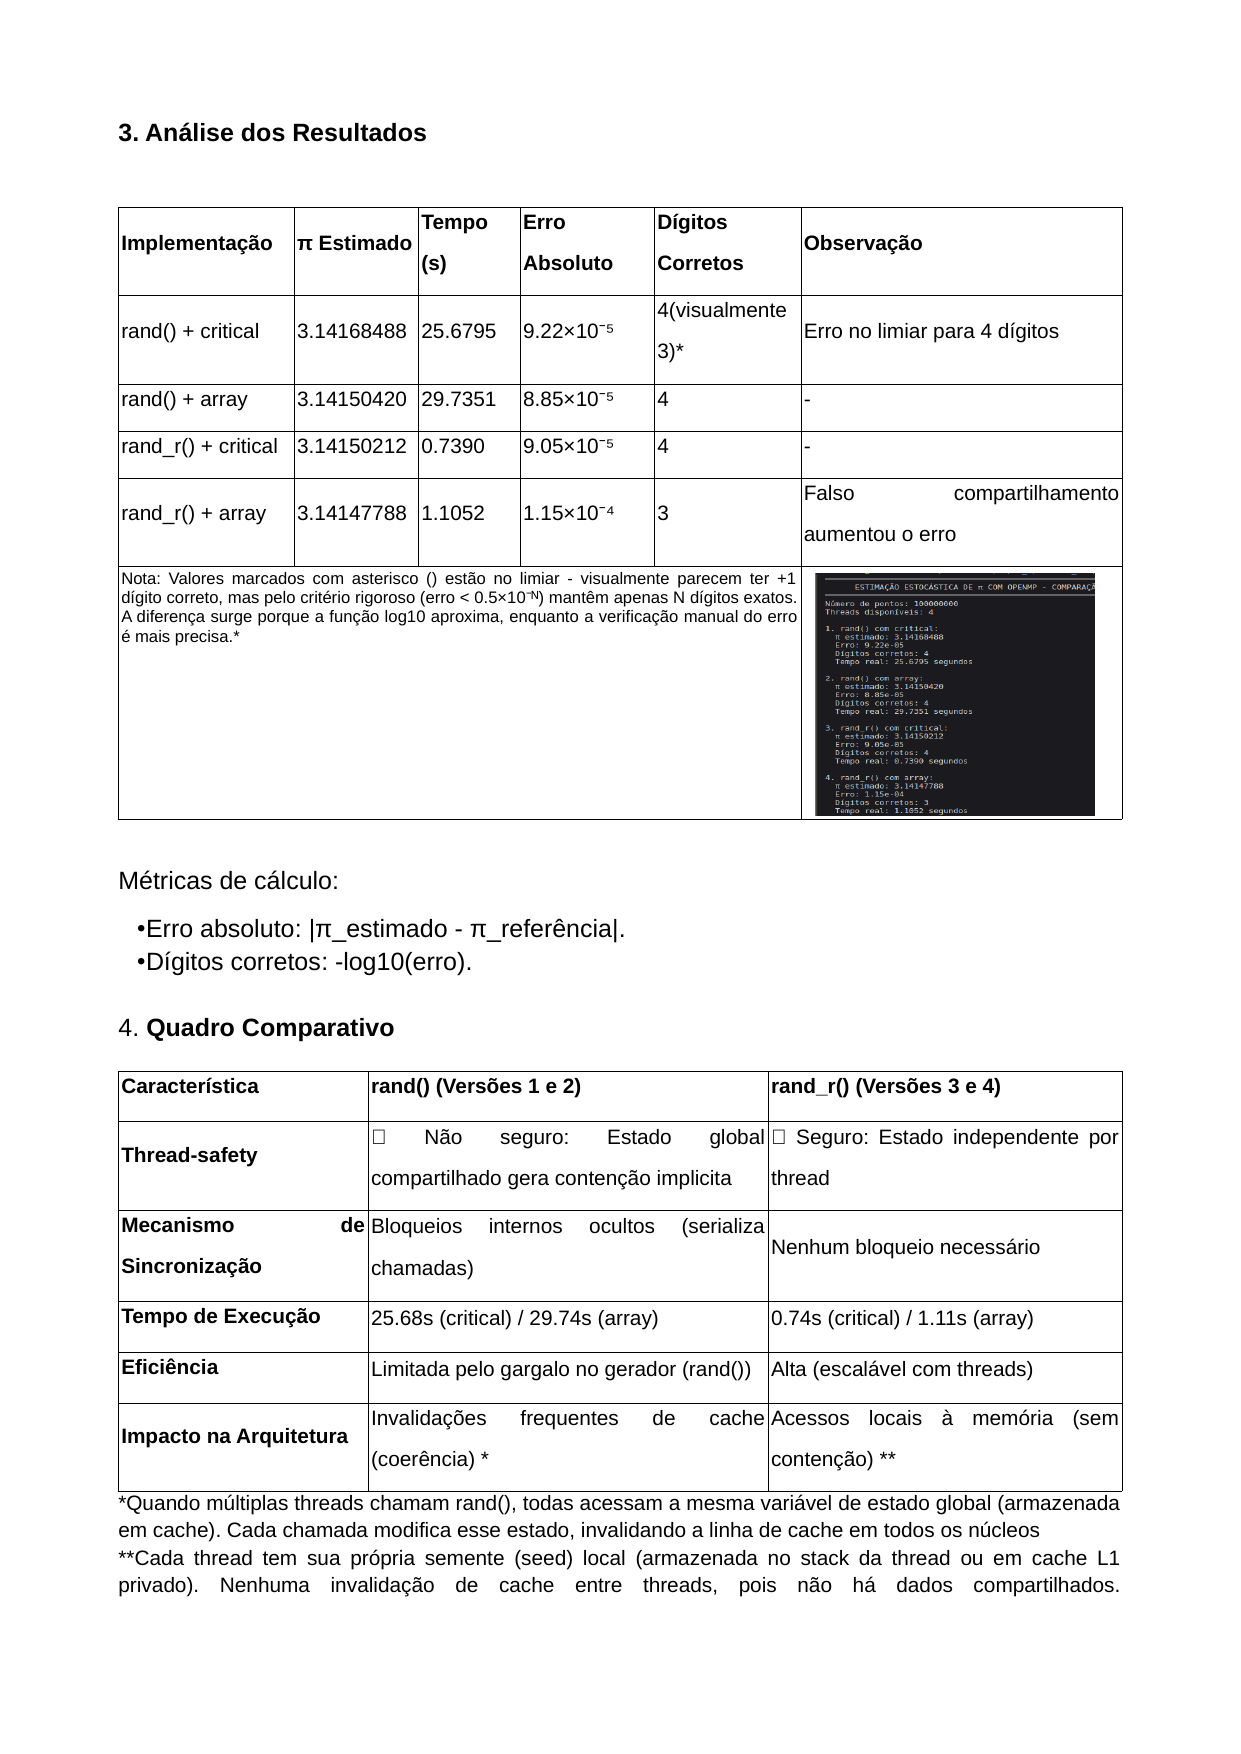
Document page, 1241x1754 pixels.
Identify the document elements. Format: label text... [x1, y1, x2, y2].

table_cell Falso compartilhamento aumentou o erro [802, 479, 1122, 566]
text *Quando múltiplas threads chamam rand(), todas acessam a mesma variável de estado global (armazenada em cache). Cada chamada modifica esse estado, invalidando a linha de cache em todos os núcleos [118, 1492, 1122, 1542]
table_cell - [802, 385, 1122, 431]
table_cell Eficiência [119, 1353, 368, 1402]
table_cell rand_r() + critical [119, 432, 294, 478]
table_cell 3 [655, 479, 801, 566]
table_cell Alta (escalável com threads) [769, 1353, 1122, 1402]
table_cell Nota: Valores marcados com asterisco () estão no limiar - visualmente parecem ter +1 dígito correto, mas pelo critério rigoroso (erro < 0.5×10⁻ᴺ) mantêm apenas N dígitos exatos. A diferença surge porque a função log10 aproxima, enquanto a verificação manual do erro é mais precisa.* [119, 567, 801, 819]
table_cell 3.14150420 [295, 385, 418, 431]
table_cell Invalidações frequentes de cache (coerência) * [369, 1404, 768, 1491]
table_cell 25.68s (critical) / 29.74s (array) [369, 1302, 768, 1352]
text 4. Quadro Comparativo [118, 1013, 1122, 1042]
table_cell Mecanismo de Sincronização [119, 1211, 368, 1301]
table_cell 0.7390 [419, 432, 520, 478]
subtitle 3. Análise dos Resultados [118, 118, 1122, 147]
table_cell rand_r() + array [119, 479, 294, 566]
text Métricas de cálculo: [118, 866, 1122, 895]
table_cell 25.6795 [419, 296, 520, 383]
picture [815, 573, 977, 816]
text **Cada thread tem sua própria semente (seed) local (armazenada no stack da thread ou em cache L1 privado). Nenhuma invalidação de cache entre threads, pois não há dados compartilhados. [118, 1546, 1122, 1619]
table_header rand() (Versões 1 e 2) [369, 1072, 768, 1121]
list Dígitos corretos: -log10(erro). [118, 947, 1122, 1009]
table_cell 1.1052 [419, 479, 520, 566]
table_cell Nenhum bloqueio necessário [769, 1211, 1122, 1301]
table_header Erro Absoluto [521, 208, 654, 295]
table_cell Tempo de Execução [119, 1302, 368, 1352]
table_header Dígitos Corretos [655, 208, 801, 295]
table_cell rand() + critical [119, 296, 294, 383]
table_cell 0.74s (critical) / 1.11s (array) [769, 1302, 1122, 1352]
table_cell 29.7351 [419, 385, 520, 431]
table_header Característica [119, 1072, 368, 1121]
table_header Implementação [119, 208, 294, 295]
table_cell 9.05×10⁻⁵ [521, 432, 654, 478]
table_header π Estimado [295, 208, 418, 295]
table_cell 4(visualmente 3)* [655, 296, 801, 383]
table_cell rand() + array [119, 385, 294, 431]
table_cell 3.14150212 [295, 432, 418, 478]
table_cell Bloqueios internos ocultos (serializa chamadas) [369, 1211, 768, 1301]
table_cell Limitada pelo gargalo no gerador (rand()) [369, 1353, 768, 1402]
table_cell 4 [655, 385, 801, 431]
table_cell 1.15×10⁻⁴ [521, 479, 654, 566]
table_header Tempo (s) [419, 208, 520, 295]
table_cell 4 [655, 432, 801, 478]
table_cell 8.85×10⁻⁵ [521, 385, 654, 431]
table_cell Acessos locais à memória (sem contenção) ** [769, 1404, 1122, 1491]
table_cell 9.22×10⁻⁵ [521, 296, 654, 383]
table_cell - [802, 432, 1122, 478]
table_cell ❌ Não seguro: Estado global compartilhado gera contenção implicita [369, 1122, 768, 1210]
table_header Observação [802, 208, 1122, 295]
table_cell Erro no limiar para 4 dígitos [802, 296, 1122, 383]
table_cell 3.14168488 [295, 296, 418, 383]
table_cell ✅ Seguro: Estado independente por thread [769, 1122, 1122, 1210]
table_cell 3.14147788 [295, 479, 418, 566]
table_cell Impacto na Arquitetura [119, 1404, 368, 1491]
list Erro absoluto: |π_estimado - π_referência|. [118, 914, 1122, 943]
table_cell [802, 567, 1122, 819]
table_cell Thread-safety [119, 1122, 368, 1210]
table_header rand_r() (Versões 3 e 4) [769, 1072, 1122, 1121]
